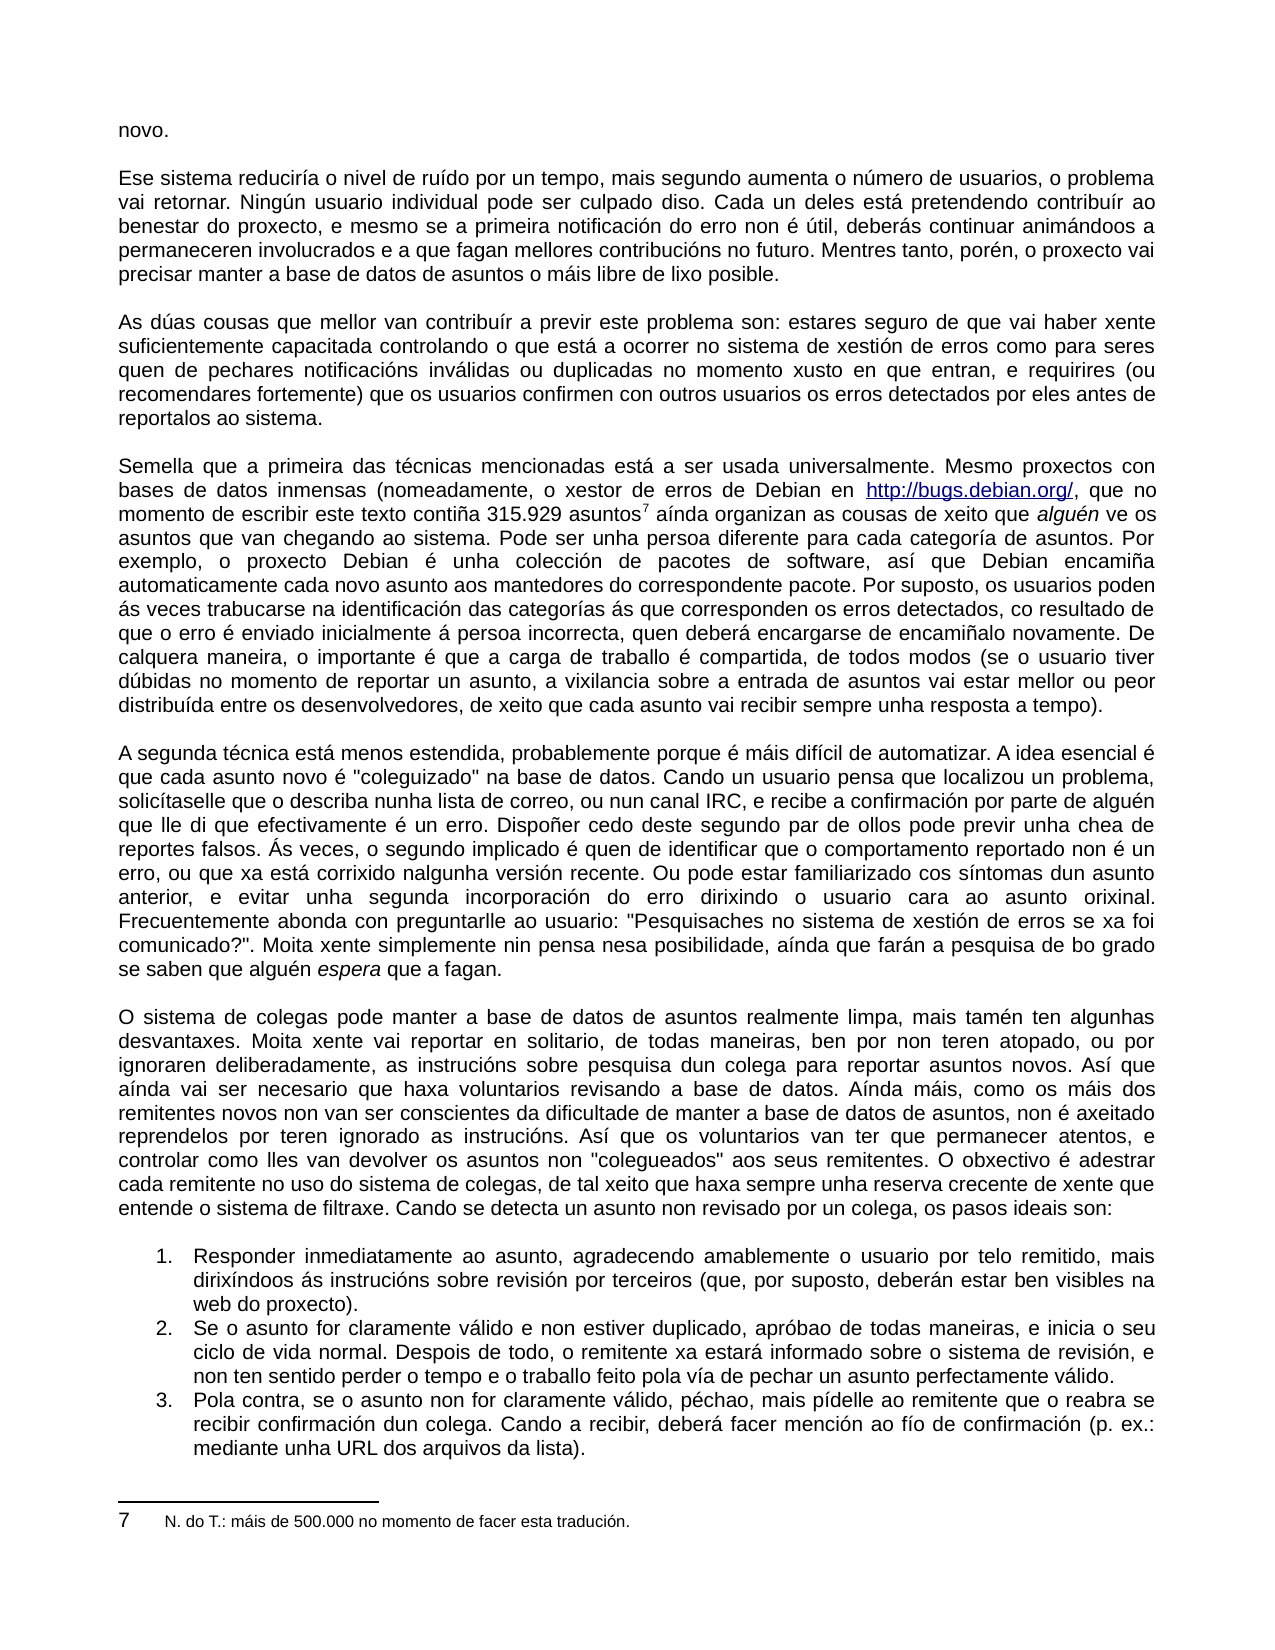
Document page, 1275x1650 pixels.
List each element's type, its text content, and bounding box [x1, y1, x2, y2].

text Semella que a primeira das técnicas mencionadas está a ser usada universalmente. Mesmo proxectos con bases de datos inmensas (nomeadamente, o xestor de erros de Debian en http://bugs.debian.org/, que no momento de escribir este texto contiña 315.929 asuntos aínda organizan as cousas de xeito que alguén ve os asuntos que van chegando ao sistema. Pode ser unha persoa diferente para cada categoría de asuntos. Por exemplo, o proxecto Debian é unha colección de pacotes de software, así que Debian encamiña automaticamente cada novo asunto aos mantedores do correspondente pacote. Por suposto, os usuarios poden ás veces trabucarse na identificación das categorías ás que corresponden os erros detectados, co resultado de que o erro é enviado inicialmente á persoa incorrecta, quen deberá encargarse de encamiñalo novamente. De calquera maneira, o importante é que a carga de traballo é compartida, de todos modos (se o usuario tiver dúbidas no momento de reportar un asunto, a vixilancia sobre a entrada de asuntos vai estar mellor ou peor distribuída entre os desenvolvedores, de xeito que cada asunto vai recibir sempre unha resposta a tempo). [118, 453, 1157, 717]
text N. do T.: máis de 500.000 no momento de facer esta tradución. [118, 1508, 1157, 1532]
text A segunda técnica está menos estendida, probablemente porque é máis difícil de automatizar. A idea esencial é que cada asunto novo é "coleguizado" na base de datos. Cando un usuario pensa que localizou un problema, solicítaselle que o describa nunha lista de correo, ou nun canal IRC, e recibe a confirmación por parte de alguén que lle di que efectivamente é un erro. Dispoñer cedo deste segundo par de ollos pode previr unha chea de reportes falsos. Ás veces, o segundo implicado é quen de identificar que o comportamento reportado non é un erro, ou que xa está corrixido nalgunha versión recente. Ou pode estar familiarizado cos síntomas dun asunto anterior, e evitar unha segunda incorporación do erro dirixindo o usuario cara ao asunto orixinal. Frecuentemente abonda con preguntarlle ao usuario: "Pesquisaches no sistema de xestión de erros se xa foi comunicado?". Moita xente simplemente nin pensa nesa posibilidade, aínda que farán a pesquisa de bo grado se saben que alguén espera que a fagan. [118, 741, 1157, 981]
text As dúas cousas que mellor van contribuír a previr este problema son: estares seguro de que vai haber xente suficientemente capacitada controlando o que está a ocorrer no sistema de xestión de erros como para seres quen de pechares notificacións inválidas ou duplicadas no momento xusto en que entran, e requirires (ou recomendares fortemente) que os usuarios confirmen con outros usuarios os erros detectados por eles antes de reportalos ao sistema. [118, 310, 1157, 429]
text novo. [118, 118, 1157, 142]
list Pola contra, se o asunto non for claramente válido, péchao, mais pídelle ao remitente que o reabra se recibir confirmación dun colega. Cando a recibir, deberá facer mención ao fío de confirmación (p. ex.: mediante unha URL dos arquivos da lista). [156, 1388, 1157, 1460]
text Ese sistema reduciría o nivel de ruído por un tempo, mais segundo aumenta o número de usuarios, o problema vai retornar. Ningún usuario individual pode ser culpado diso. Cada un deles está pretendendo contribuír ao benestar do proxecto, e mesmo se a primeira notificación do erro non é útil, deberás continuar animándoos a permaneceren involucrados e a que fagan mellores contribucións no futuro. Mentres tanto, porén, o proxecto vai precisar manter a base de datos de asuntos o máis libre de lixo posible. [118, 166, 1157, 286]
list Se o asunto for claramente válido e non estiver duplicado, apróbao de todas maneiras, e inicia o seu ciclo de vida normal. Despois de todo, o remitente xa estará informado sobre o sistema de revisión, e non ten sentido perder o tempo e o traballo feito pola vía de pechar un asunto perfectamente válido. [156, 1316, 1157, 1388]
list Responder inmediatamente ao asunto, agradecendo amablemente o usuario por telo remitido, mais dirixíndoos ás instrucións sobre revisión por terceiros (que, por suposto, deberán estar ben visibles na web do proxecto). [156, 1244, 1157, 1316]
text O sistema de colegas pode manter a base de datos de asuntos realmente limpa, mais tamén ten algunhas desvantaxes. Moita xente vai reportar en solitario, de todas maneiras, ben por non teren atopado, ou por ignoraren deliberadamente, as instrucións sobre pesquisa dun colega para reportar asuntos novos. Así que aínda vai ser necesario que haxa voluntarios revisando a base de datos. Aínda máis, como os máis dos remitentes novos non van ser conscientes da dificultade de manter a base de datos de asuntos, non é axeitado reprendelos por teren ignorado as instrucións. Así que os voluntarios van ter que permanecer atentos, e controlar como lles van devolver os asuntos non "colegueados" aos seus remitentes. O obxectivo é adestrar cada remitente no uso do sistema de colegas, de tal xeito que haxa sempre unha reserva crecente de xente que entende o sistema de filtraxe. Cando se detecta un asunto non revisado por un colega, os pasos ideais son: [118, 1004, 1157, 1220]
